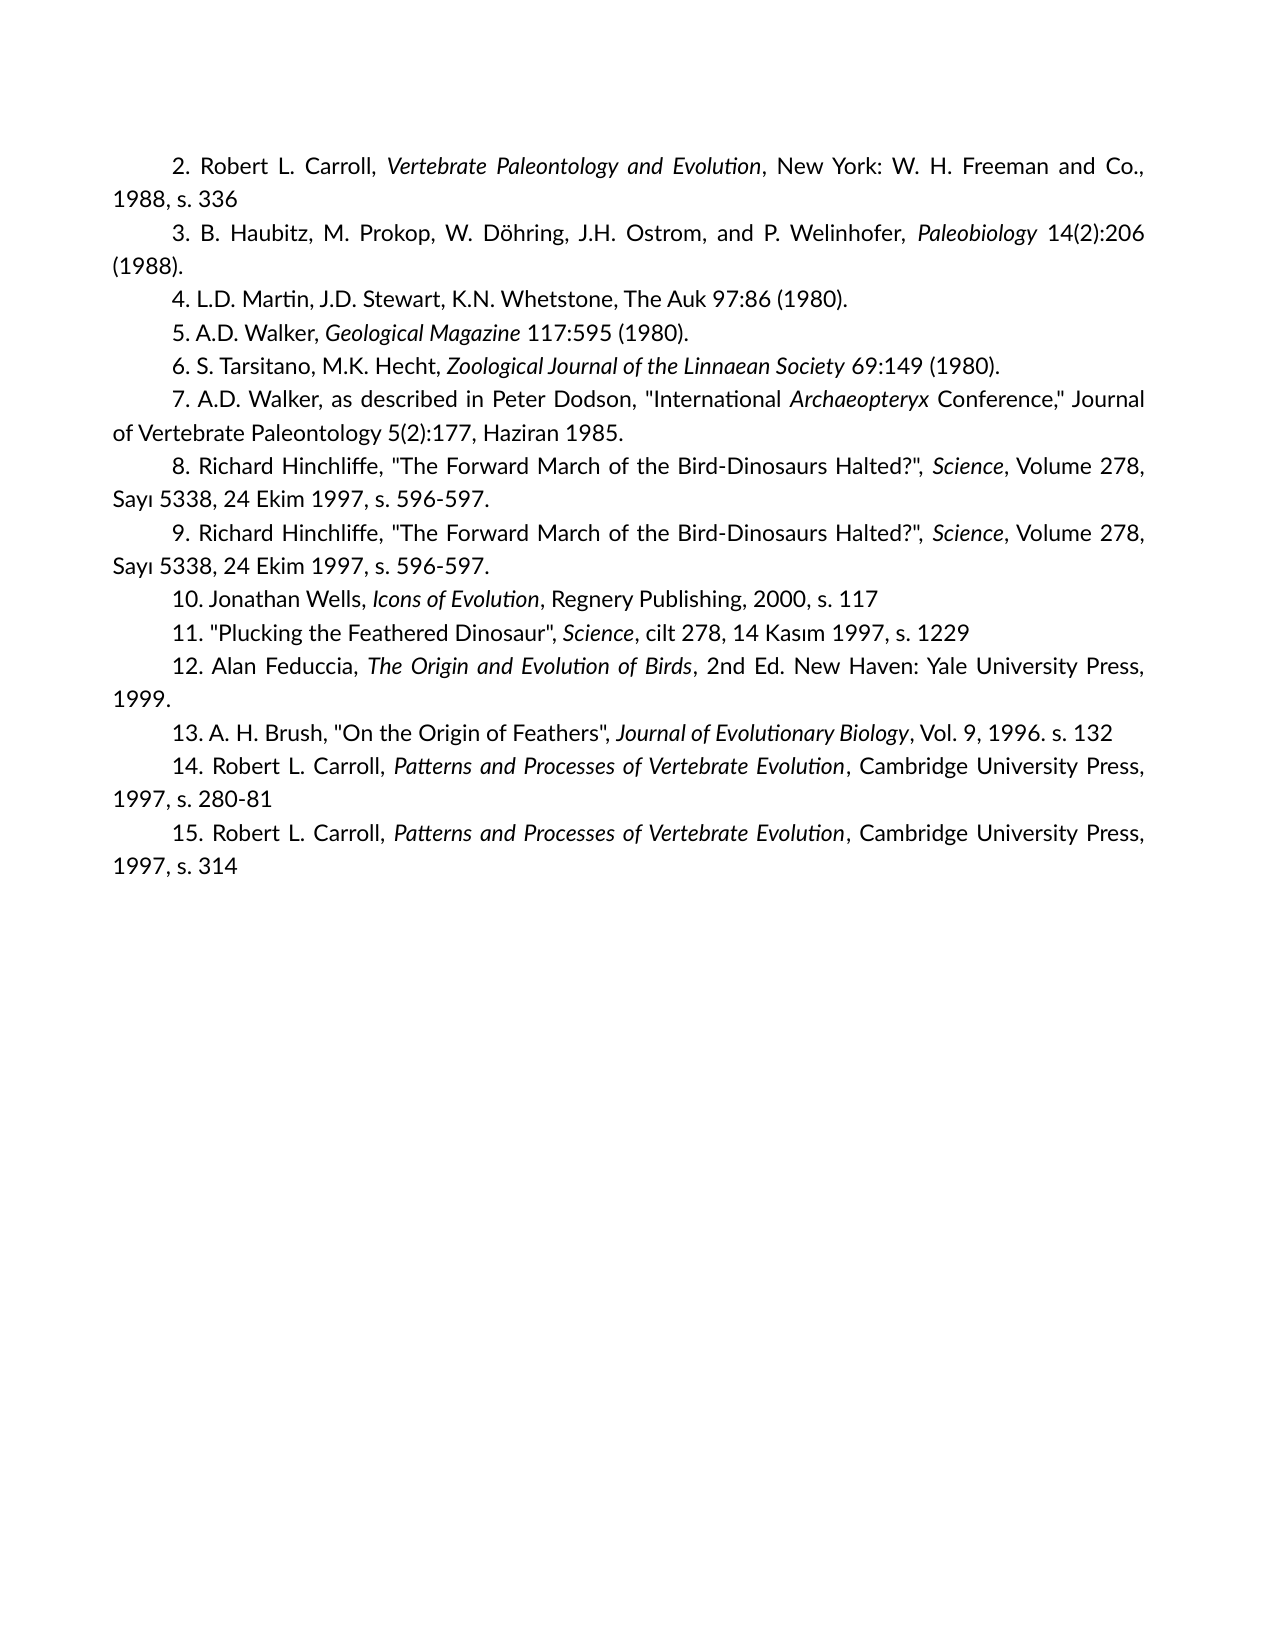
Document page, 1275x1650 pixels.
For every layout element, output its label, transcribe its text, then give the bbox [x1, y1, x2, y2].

text 13. A. H. Brush, "On the Origin of Feathers", Journal of Evolutionary Biology, Vol. 9, 1996. s. 132 [112, 714, 1145, 748]
text 4. L.D. Martin, J.D. Stewart, K.N. Whetstone, The Auk 97:86 (1980). [112, 281, 1145, 314]
text 10. Jonathan Wells, Icons of Evolution, Regnery Publishing, 2000, s. 117 [112, 581, 1145, 614]
text 7. A.D. Walker, as described in Peter Dodson, "International Archaeopteryx Conference," Journal of Vertebrate Paleontology 5(2):177, Haziran 1985. [112, 381, 1145, 448]
text 14. Robert L. Carroll, Patterns and Processes of Vertebrate Evolution, Cambridge University Press, 1997, s. 280-81 [112, 748, 1145, 814]
text 8. Richard Hinchliffe, "The Forward March of the Bird-Dinosaurs Halted?", Science, Volume 278, Sayı 5338, 24 Ekim 1997, s. 596-597. [112, 448, 1145, 514]
text 5. A.D. Walker, Geological Magazine 117:595 (1980). [112, 314, 1145, 348]
text 9. Richard Hinchliffe, "The Forward March of the Bird-Dinosaurs Halted?", Science, Volume 278, Sayı 5338, 24 Ekim 1997, s. 596-597. [112, 514, 1145, 581]
text 3. B. Haubitz, M. Prokop, W. Döhring, J.H. Ostrom, and P. Welinhofer, Paleobiology 14(2):206 (1988). [112, 214, 1145, 281]
text 12. Alan Feduccia, The Origin and Evolution of Birds, 2nd Ed. New Haven: Yale University Press, 1999. [112, 648, 1145, 714]
text 2. Robert L. Carroll, Vertebrate Paleontology and Evolution, New York: W. H. Freeman and Co., 1988, s. 336 [112, 148, 1145, 214]
text 6. S. Tarsitano, M.K. Hecht, Zoological Journal of the Linnaean Society 69:149 (1980). [112, 348, 1145, 381]
text 11. "Plucking the Feathered Dinosaur", Science, cilt 278, 14 Kasım 1997, s. 1229 [112, 614, 1145, 648]
text 15. Robert L. Carroll, Patterns and Processes of Vertebrate Evolution, Cambridge University Press, 1997, s. 314 [112, 814, 1145, 881]
